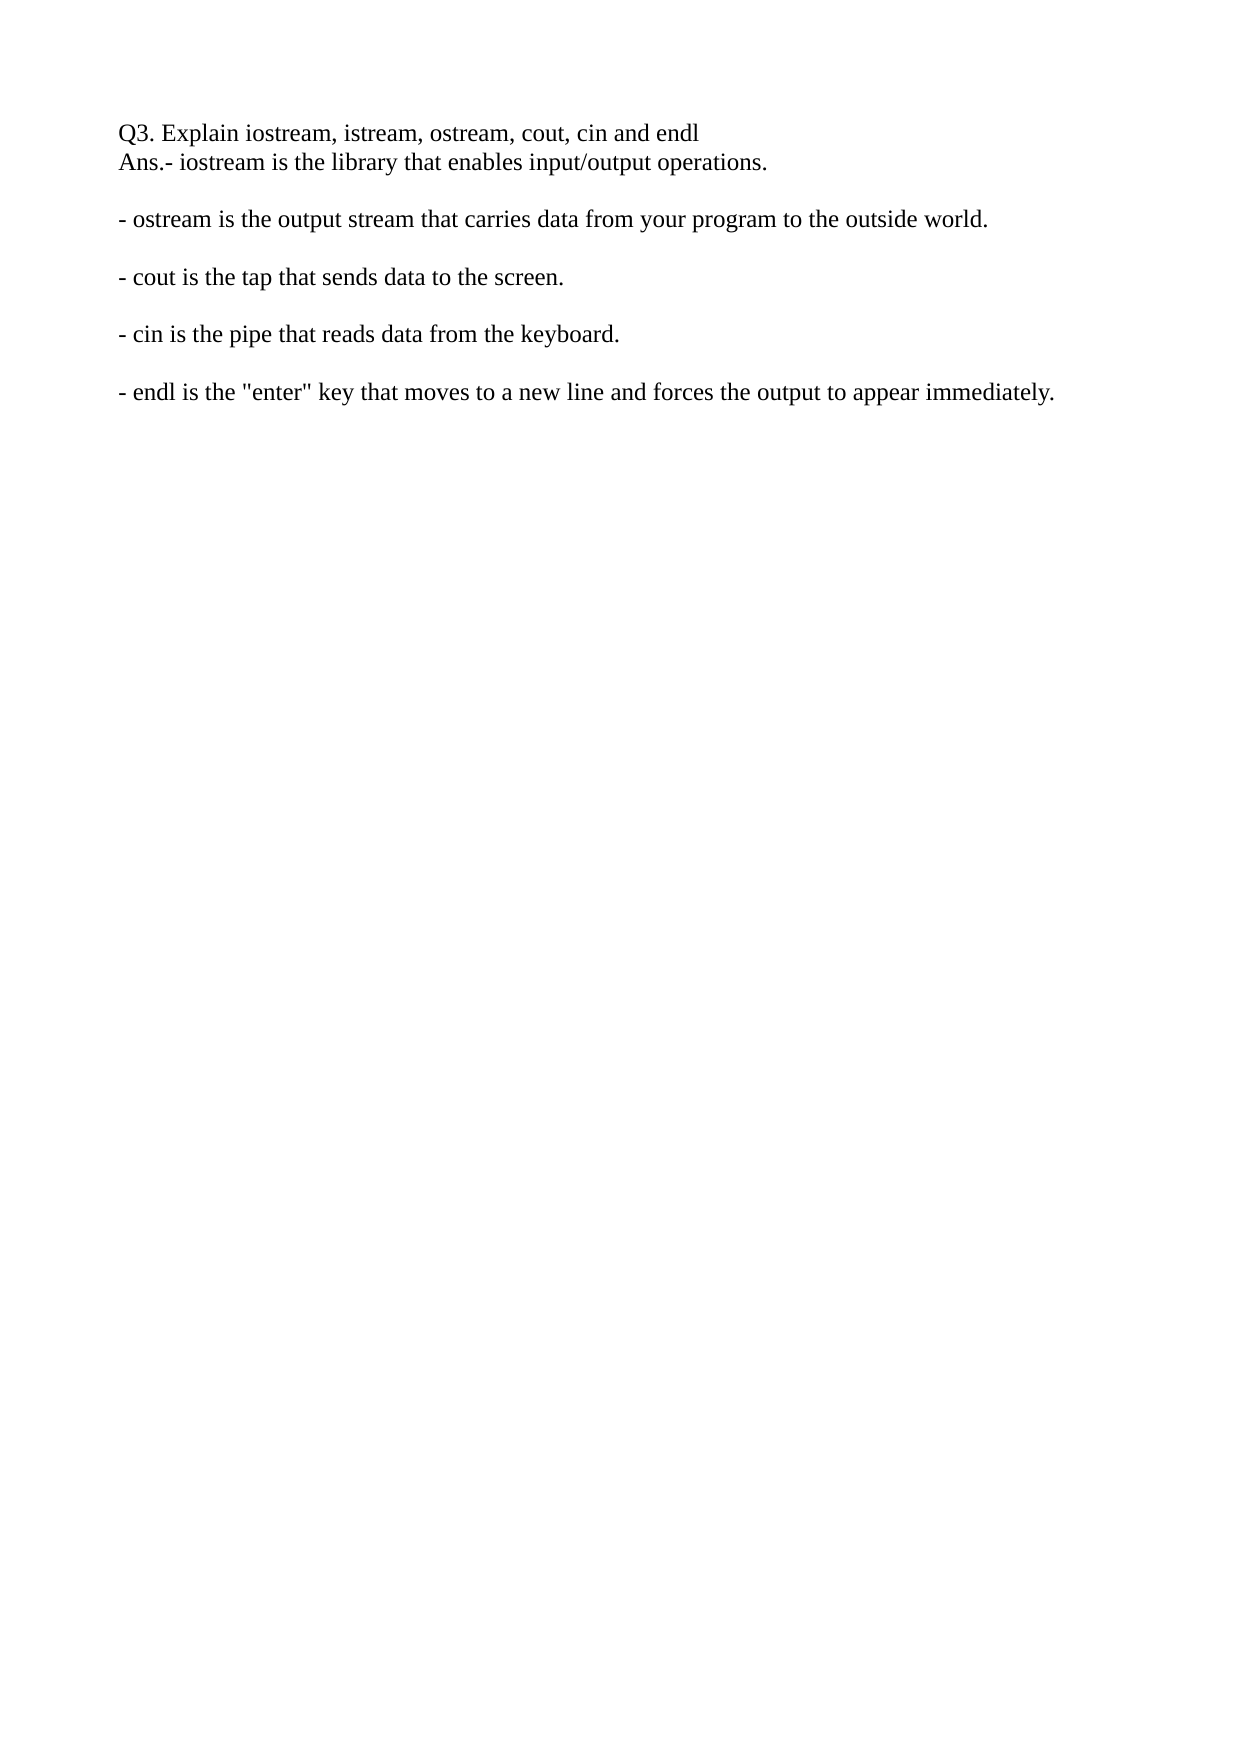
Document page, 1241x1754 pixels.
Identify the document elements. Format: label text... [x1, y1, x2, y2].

text - cout is the tap that sends data to the screen. [118, 262, 1122, 291]
text - ostream is the output stream that carries data from your program to the outside world. [118, 204, 1122, 233]
text Ans.- iostream is the library that enables input/output operations. [118, 147, 1122, 176]
text - endl is the "enter" key that moves to a new line and forces the output to appear immediately. [118, 377, 1122, 406]
text - cin is the pipe that reads data from the keyboard. [118, 319, 1122, 348]
text Q3. Explain iostream, istream, ostream, cout, cin and endl [118, 118, 1122, 147]
